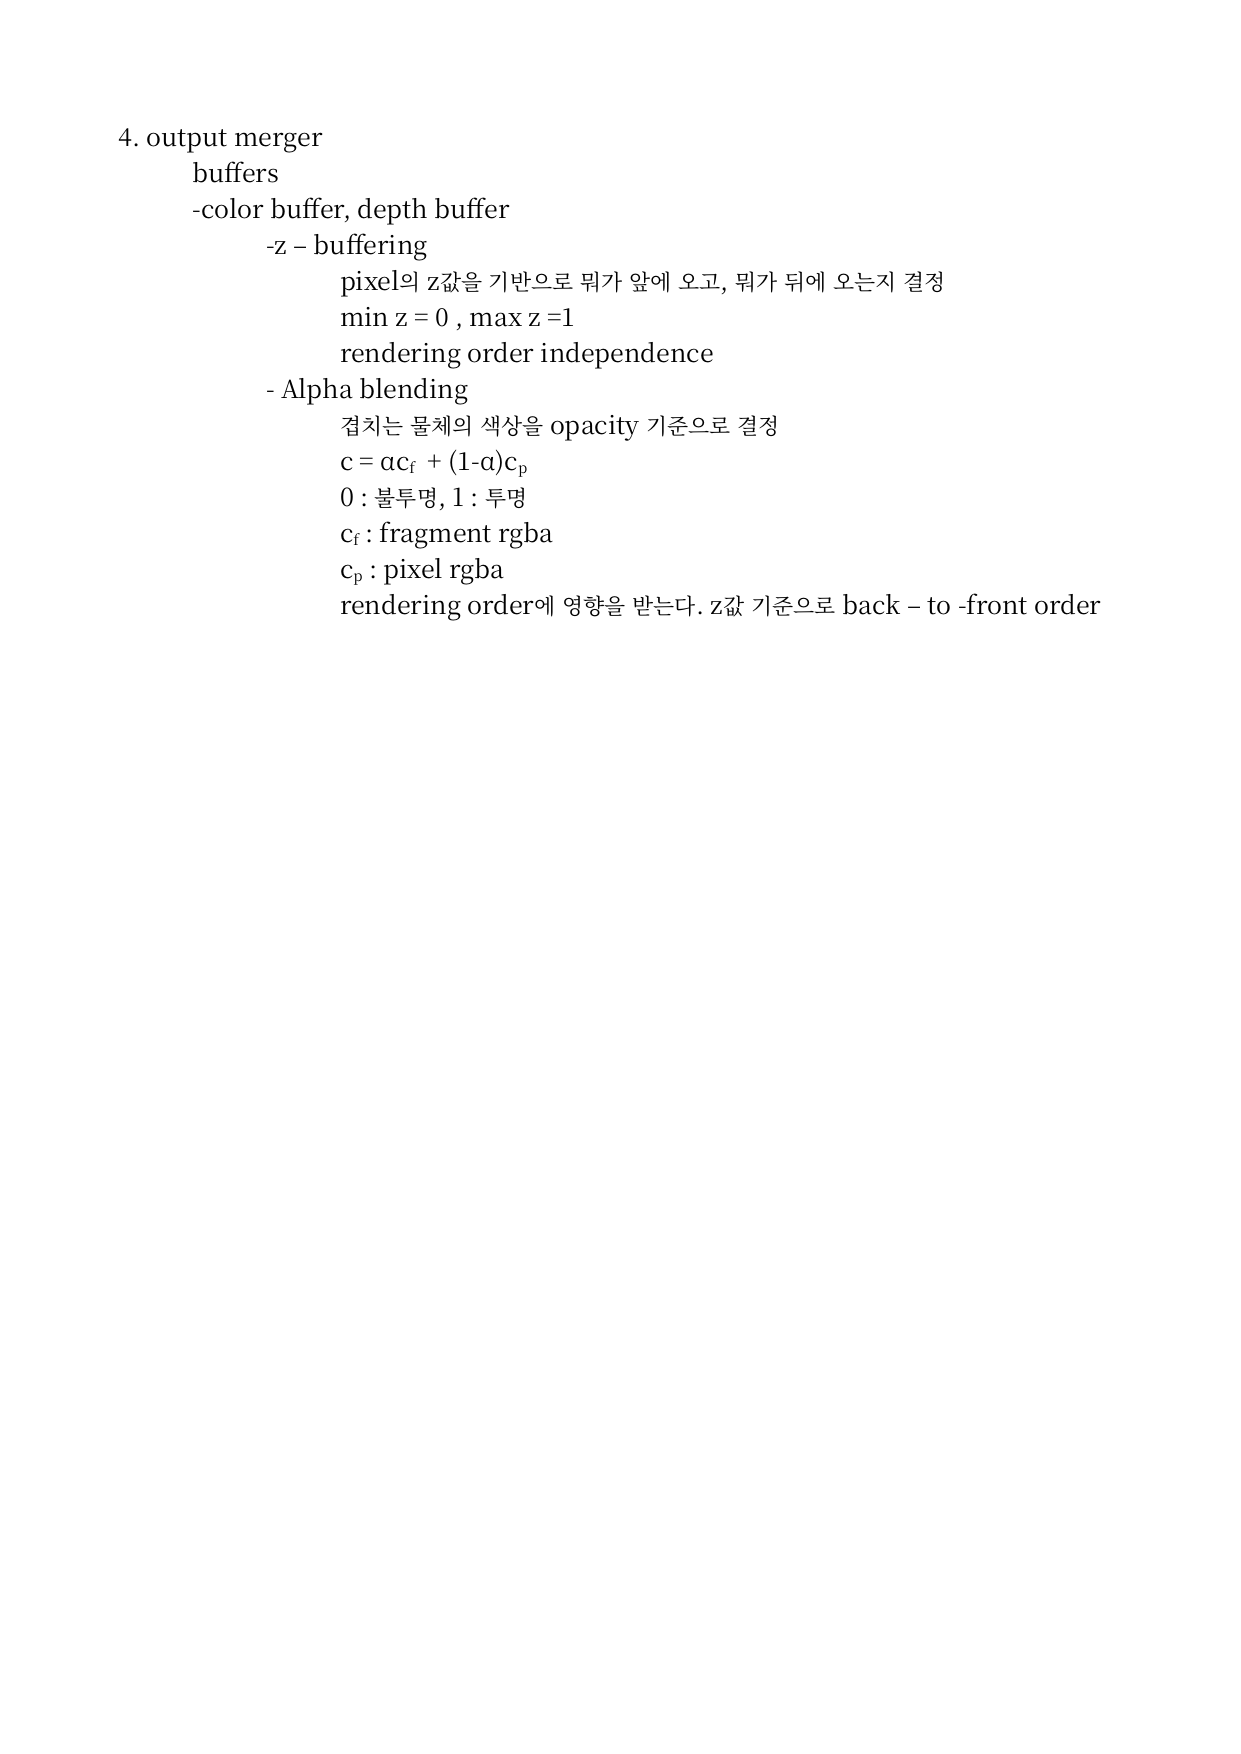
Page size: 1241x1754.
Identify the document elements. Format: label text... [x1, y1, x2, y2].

text cp : pixel rgba [118, 549, 1122, 585]
text rendering order에 영향을 받는다. z값 기준으로 back – to -front order [118, 585, 1122, 621]
text buffers [118, 154, 1122, 190]
text pixel의 z값을 기반으로 뭐가 앞에 오고, 뭐가 뒤에 오는지 결정 [118, 262, 1122, 298]
text cf : fragment rgba [118, 513, 1122, 549]
text 0 : 불투명, 1 : 투명 [118, 477, 1122, 513]
text 겹치는 물체의 색상을 opacity 기준으로 결정 [118, 406, 1122, 442]
text -z – buffering [118, 226, 1122, 262]
text - Alpha blending [118, 370, 1122, 406]
text min z = 0 , max z =1 [118, 298, 1122, 334]
text rendering order independence [118, 334, 1122, 370]
text c = αcf + (1-α)cp [118, 442, 1122, 477]
text 4. output merger [118, 118, 1122, 154]
text -color buffer, depth buffer [118, 190, 1122, 226]
